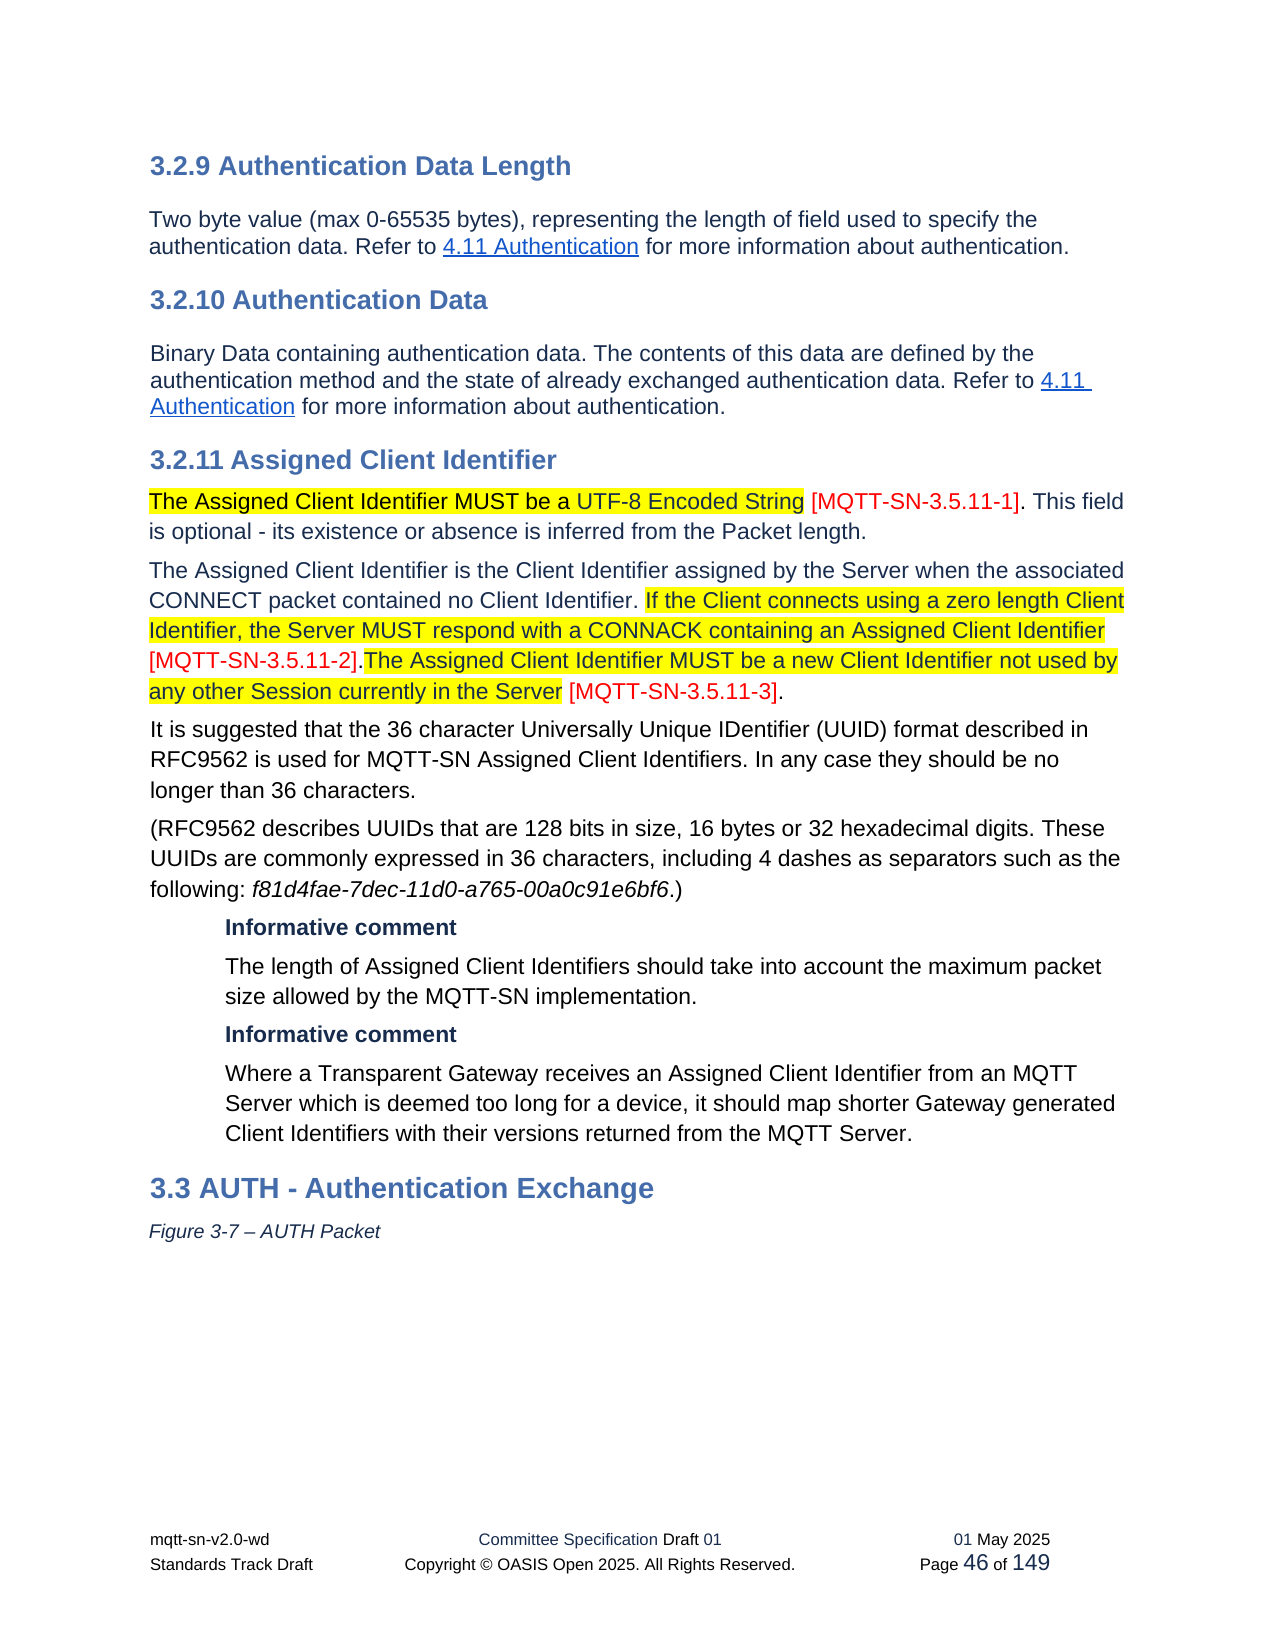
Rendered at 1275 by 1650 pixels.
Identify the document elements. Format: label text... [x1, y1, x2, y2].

subtitle 3.2.11 Assigned Client Identifier [150, 444, 1124, 476]
text Binary Data containing authentication data. The contents of this data are defined by the authentication method and the state of already exchanged authentication data. Refer to 4.11 Authentication for more information about authentication. [150, 340, 1124, 419]
text The Assigned Client Identifier is the Client Identifier assigned by the Server when the associated CONNECT packet contained no Client Identifier. If the Client connects using a zero length Client Identifier, the Server MUST respond with a CONNACK containing an Assigned Client Identifier [MQTT-SN-3.5.11-2].The Assigned Client Identifier MUST be a new Client Identifier not used by any other Session currently in the Server [MQTT-SN-3.5.11-3]. [148, 557, 1124, 704]
text It is suggested that the 36 character Universally Unique IDentifier (UUID) format described in RFC9562 is used for MQTT-SN Assigned Client Identifiers. In any case they should be no longer than 36 characters. [150, 716, 1124, 803]
text Two byte value (max 0-65535 bytes), representing the length of field used to specify the authentication data. Refer to 4.11 Authentication for more information about authentication. [148, 206, 1124, 259]
text The Assigned Client Identifier MUST be a UTF-8 Encoded String [MQTT-SN-3.5.11-1]. This field is optional - its existence or absence is inferred from the Packet length. [148, 488, 1124, 544]
text Informative comment [225, 1021, 1124, 1048]
text The length of Assigned Client Identifiers should take into account the maximum packet size allowed by the MQTT-SN implementation. [225, 953, 1124, 1009]
subtitle 3.3 AUTH - Authentication Exchange [150, 1171, 1124, 1205]
text Figure 3-7 – AUTH Packet [148, 1220, 1124, 1242]
subtitle 3.2.9 Authentication Data Length [150, 150, 1124, 181]
subtitle 3.2.10 Authentication Data [150, 284, 1124, 315]
text (RFC9562 describes UUIDs that are 128 bits in size, 16 bytes or 32 hexadecimal digits. These UUIDs are commonly expressed in 36 characters, including 4 dashes as separators such as the following: f81d4fae-7dec-11d0-a765-00a0c91e6bf6.) [150, 815, 1124, 902]
text Informative comment [225, 914, 1124, 940]
text Where a Transparent Gateway receives an Assigned Client Identifier from an MQTT Server which is deemed too long for a device, it should map shorter Gateway generated Client Identifiers with their versions returned from the MQTT Server. [225, 1060, 1124, 1147]
